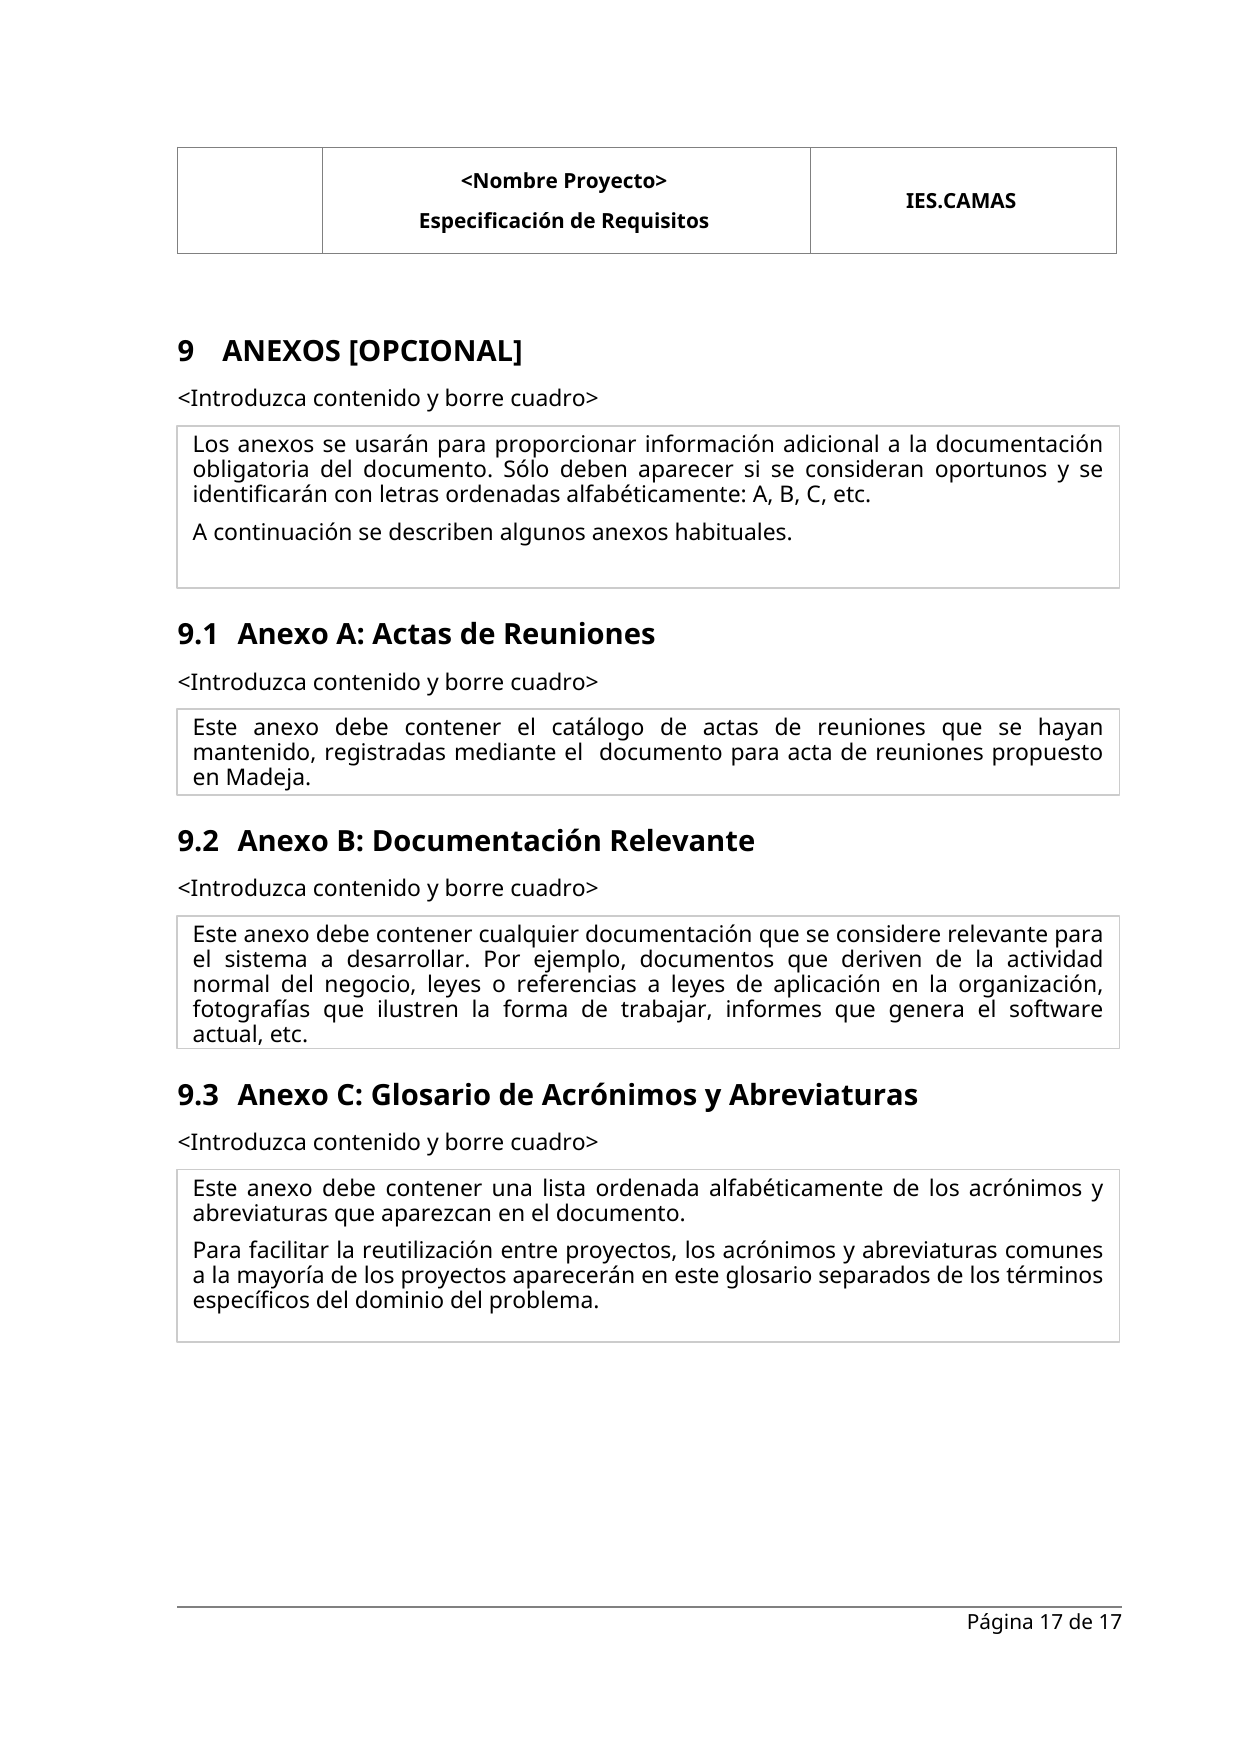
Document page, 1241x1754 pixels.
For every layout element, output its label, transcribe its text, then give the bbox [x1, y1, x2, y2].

subtitle Anexo A: Actas de Reuniones [177, 613, 1122, 653]
text <Introduzca contenido y borre cuadro> [177, 1126, 1122, 1157]
subtitle Anexo B: Documentación Relevante [177, 820, 1122, 860]
subtitle ANEXOS [OPCIONAL] [177, 330, 1122, 370]
subtitle Anexo C: Glosario de Acrónimos y Abreviaturas [177, 1074, 1122, 1113]
text <Introduzca contenido y borre cuadro> [177, 382, 1122, 414]
text <Introduzca contenido y borre cuadro> [177, 872, 1122, 903]
text <Introduzca contenido y borre cuadro> [177, 666, 1122, 697]
